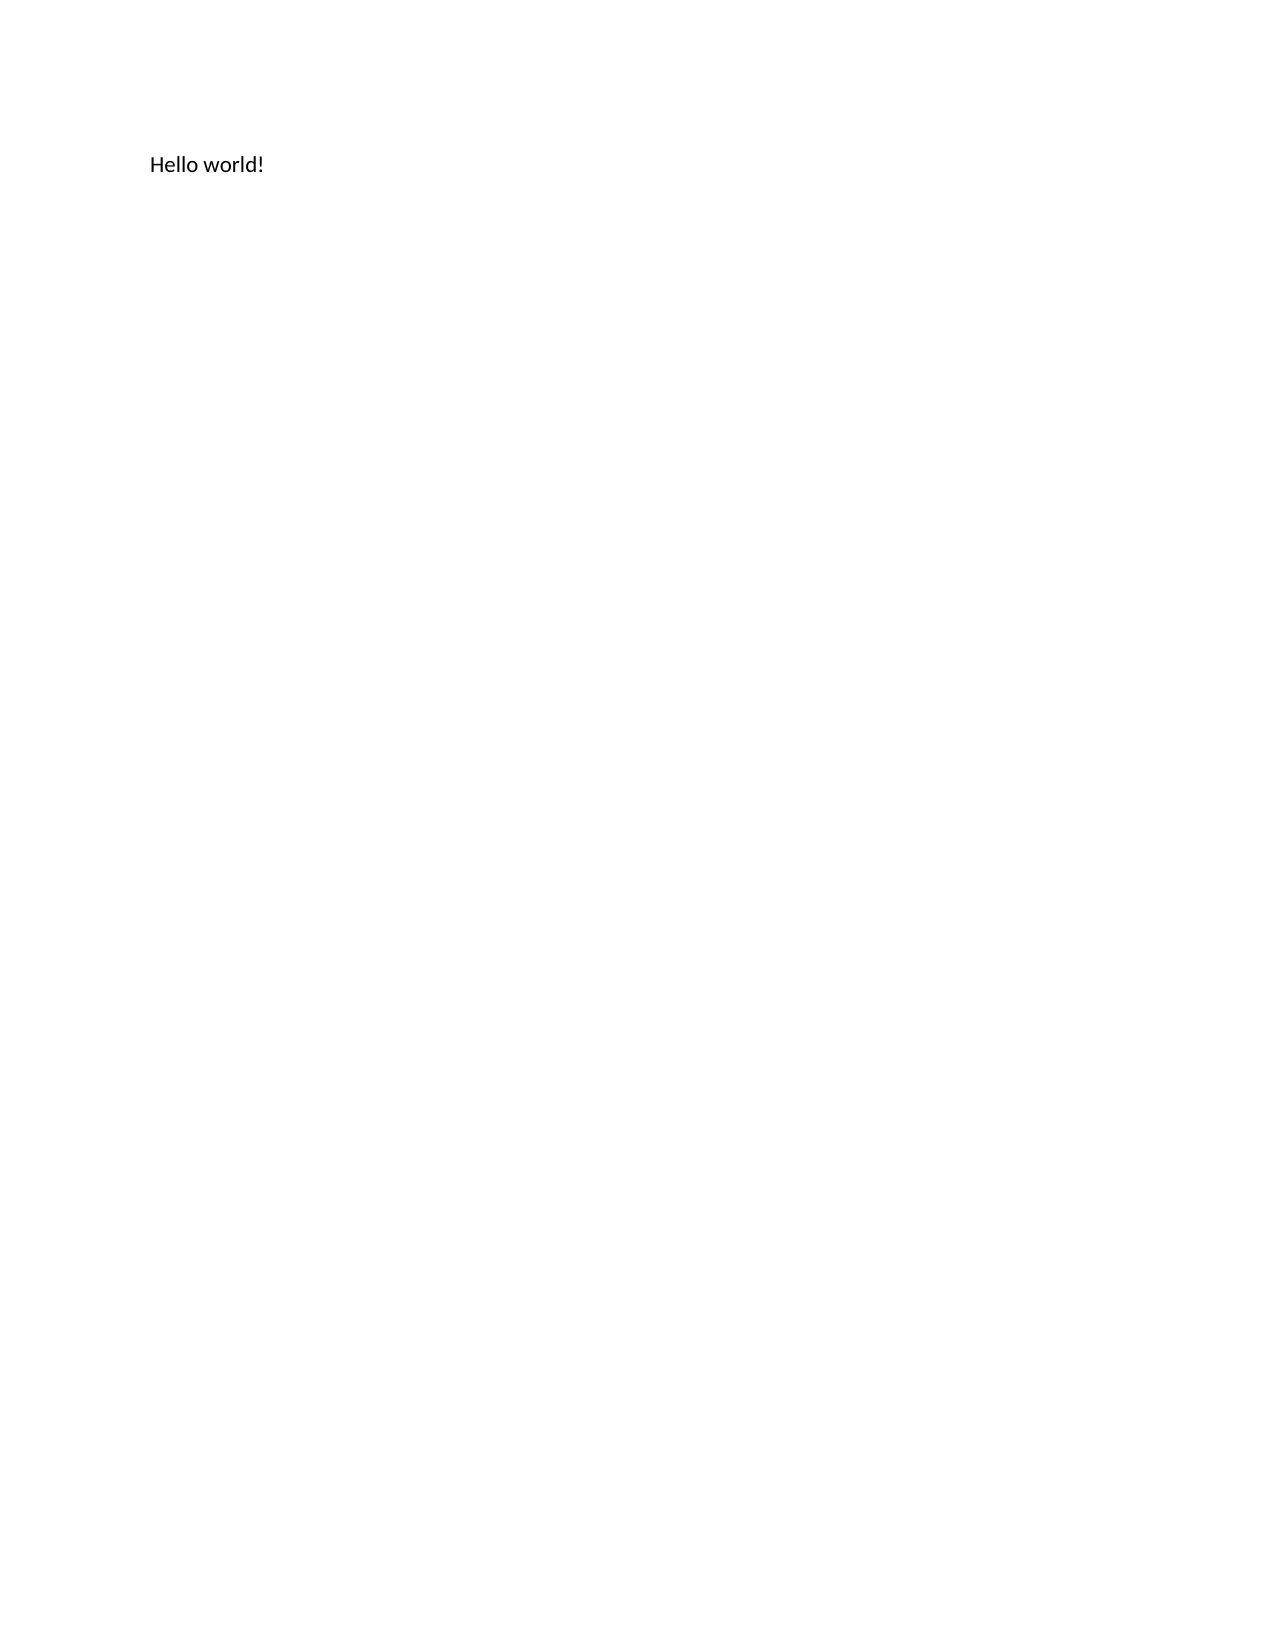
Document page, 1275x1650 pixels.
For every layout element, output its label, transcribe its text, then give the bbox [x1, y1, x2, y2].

text Hello world! [150, 150, 1125, 178]
